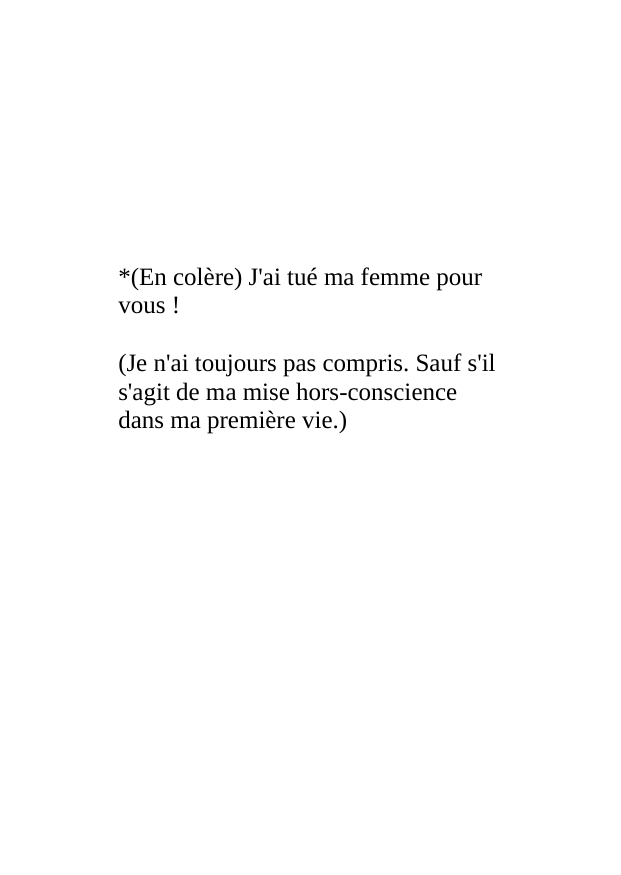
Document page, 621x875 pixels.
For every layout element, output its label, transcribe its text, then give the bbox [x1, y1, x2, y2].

text *(En colère) J'ai tué ma femme pour vous ! [118, 262, 502, 319]
text (Je n'ai toujours pas compris. Sauf s'il s'agit de ma mise hors-conscience dans ma première vie.) [118, 348, 502, 434]
